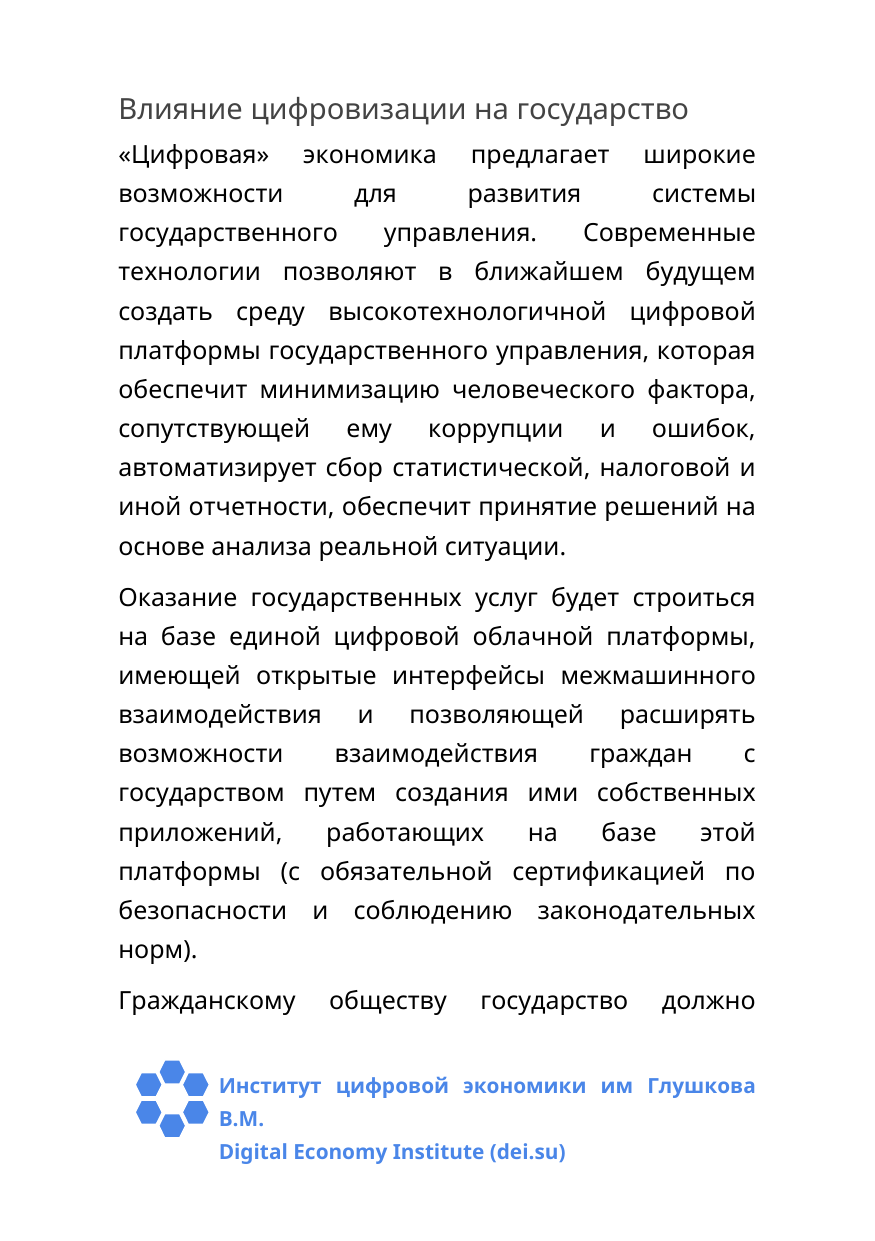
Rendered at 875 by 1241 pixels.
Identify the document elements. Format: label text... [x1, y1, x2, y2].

subtitle Влияние цифровизации на государство [118, 88, 756, 128]
text Гражданскому обществу государство должно [118, 983, 756, 1017]
text «Цифровая» экономика предлагает широкие возможности для развития системы государственного управления. Современные технологии позволяют в ближайшем будущем создать среду высокотехнологичной цифровой платформы государственного управления, которая обеспечит минимизацию человеческого фактора, сопутствующей ему коррупции и ошибок, автоматизирует сбор статистической, налоговой и иной отчетности, обеспечит принятие решений на основе анализа реальной ситуации. [118, 137, 756, 562]
text Оказание государственных услуг будет строиться на базе единой цифровой облачной платформы, имеющей открытые интерфейсы межмашинного взаимодействия и позволяющей расширять возможности взаимодействия граждан с государством путем создания ими собственных приложений, работающих на базе этой платформы (с обязательной сертификацией по безопасности и соблюдению законодательных норм). [118, 579, 756, 966]
